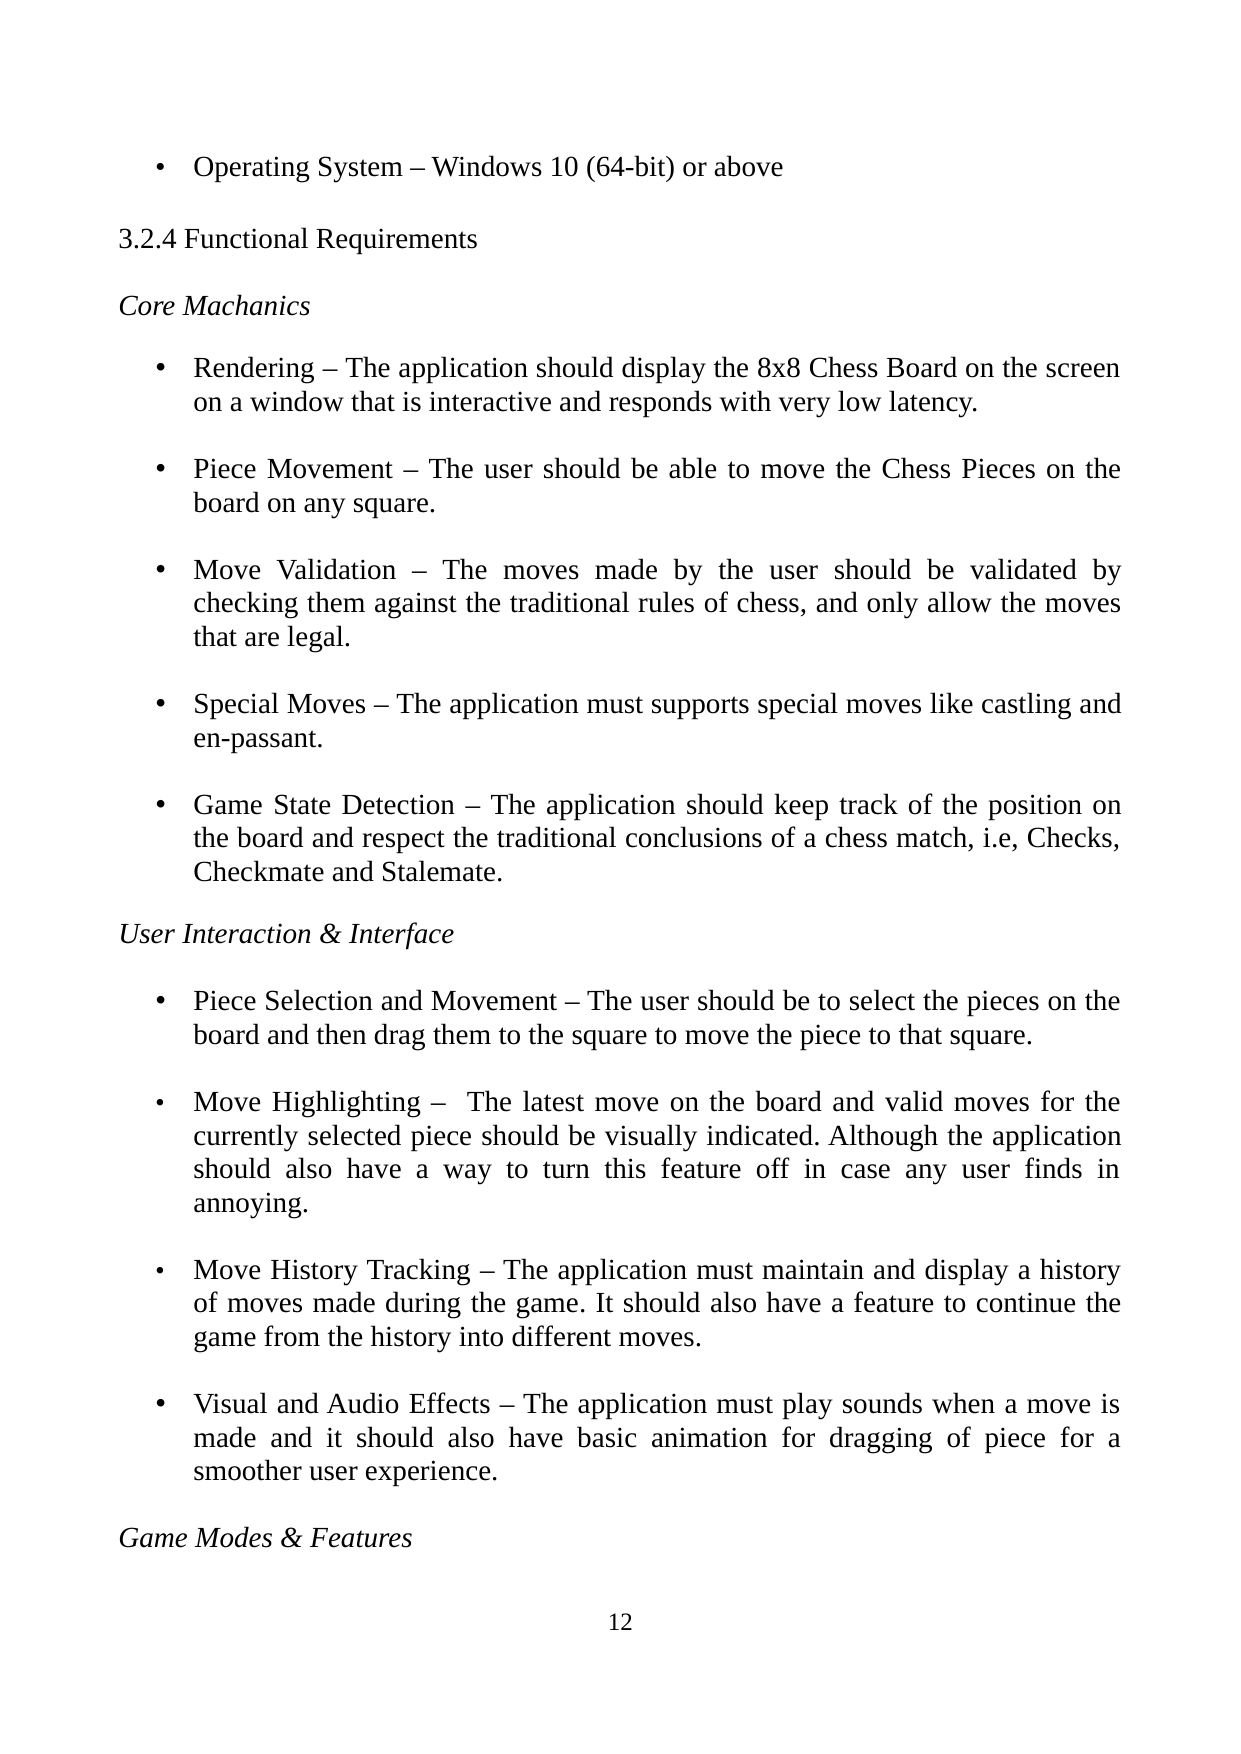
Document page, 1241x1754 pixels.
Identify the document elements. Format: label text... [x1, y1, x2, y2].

list Game State Detection – The application should keep track of the position on the board and respect the traditional conclusions of a chess match, i.e, Checks, Checkmate and Stalemate. [156, 787, 1122, 888]
list Piece Selection and Movement – The user should be to select the pieces on the board and then drag them to the square to move the piece to that square. [156, 983, 1122, 1051]
list Piece Movement – The user should be able to move the Chess Pieces on the board on any square. [156, 451, 1122, 518]
text User Interaction & Interface [118, 916, 1122, 950]
text 3.2.4 Functional Requirements [118, 221, 1122, 255]
list Move History Tracking – The application must maintain and display a history of moves made during the game. It should also have a feature to continue the game from the history into different moves. [156, 1252, 1122, 1353]
text Core Machanics [118, 288, 1122, 322]
list Operating System – Windows 10 (64-bit) or above [156, 149, 1122, 183]
list Move Validation – The moves made by the user should be validated by checking them against the traditional rules of chess, and only allow the moves that are legal. [156, 552, 1122, 653]
list Rendering – The application should display the 8x8 Chess Board on the screen on a window that is interactive and responds with very low latency. [156, 351, 1122, 418]
list Visual and Audio Effects – The application must play sounds when a move is made and it should also have basic animation for dragging of piece for a smoother user experience. [156, 1386, 1122, 1487]
list Special Moves – The application must supports special moves like castling and en-passant. [156, 686, 1122, 753]
list Move Highlighting – The latest move on the board and valid moves for the currently selected piece should be visually indicated. Although the application should also have a way to turn this feature off in case any user finds in annoying. [156, 1084, 1122, 1218]
text Game Modes & Features [118, 1520, 1122, 1554]
